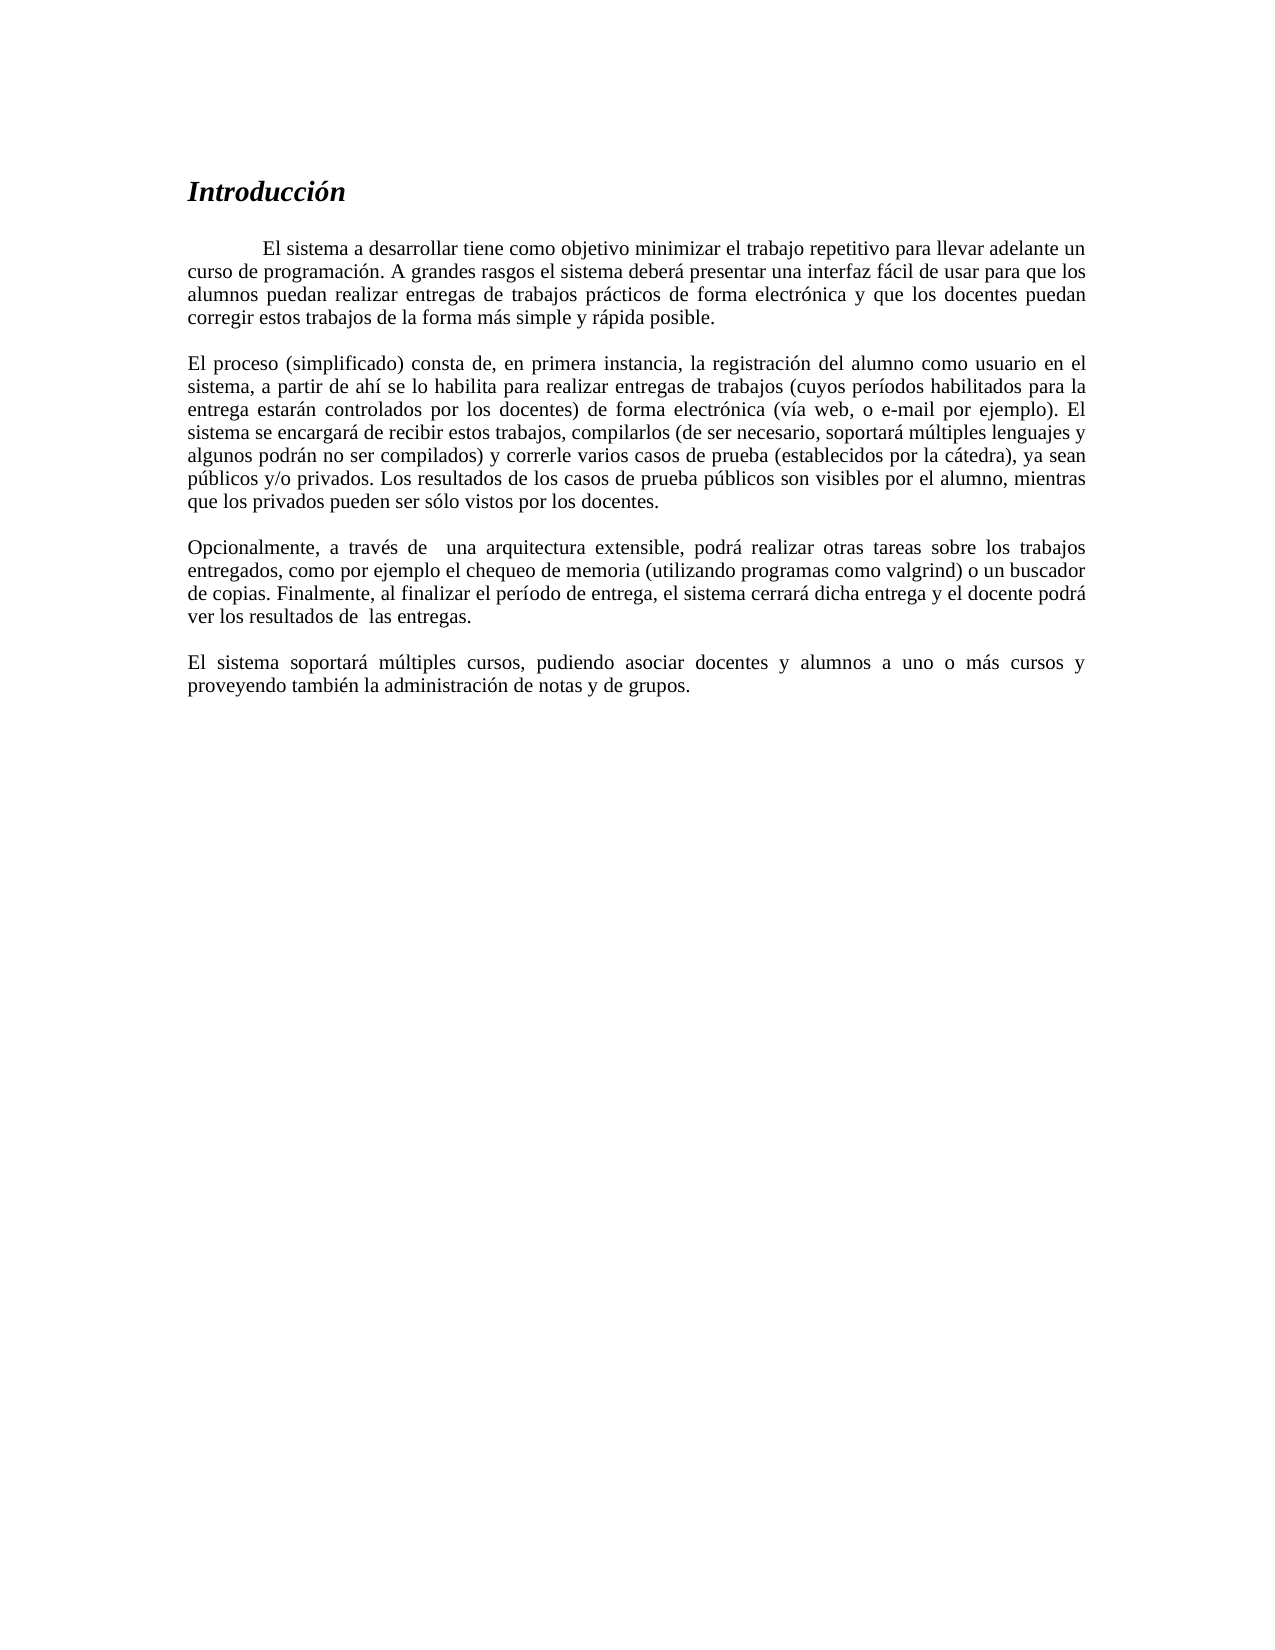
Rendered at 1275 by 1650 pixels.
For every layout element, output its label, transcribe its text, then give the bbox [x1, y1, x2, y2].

text Opcionalmente, a través de una arquitectura extensible, podrá realizar otras tareas sobre los trabajos entregados, como por ejemplo el chequeo de memoria (utilizando programas como valgrind) o un buscador de copias. Finalmente, al finalizar el perí­odo de entrega, el sistema cerrará dicha entrega y el docente podrá ver los resultados de las entregas. [187, 536, 1087, 628]
text El sistema a desarrollar tiene como objetivo minimizar el trabajo repetitivo para llevar adelante un curso de programación. A grandes rasgos el sistema deberá presentar una interfaz fácil de usar para que los alumnos puedan realizar entregas de trabajos prácticos de forma electrónica y que los docentes puedan corregir estos trabajos de la forma más simple y rápida posible. [187, 237, 1087, 329]
text El proceso (simplificado) consta de, en primera instancia, la registración del alumno como usuario en el sistema, a partir de ahí­ se lo habilita para realizar entregas de trabajos (cuyos períodos habilitados para la entrega estarán controlados por los docentes) de forma electrónica (vía web, o e-mail por ejemplo). El sistema se encargará de recibir estos trabajos, compilarlos (de ser necesario, soportará múltiples lenguajes y algunos podrán no ser compilados) y correrle varios casos de prueba (establecidos por la cátedra), ya sean públicos y/o privados. Los resultados de los casos de prueba públicos son visibles por el alumno, mientras que los privados pueden ser sólo vistos por los docentes. [187, 352, 1087, 513]
subtitle Introducción [187, 175, 1087, 207]
text El sistema soportará múltiples cursos, pudiendo asociar docentes y alumnos a uno o más cursos y proveyendo también la administración de notas y de grupos. [187, 651, 1087, 697]
